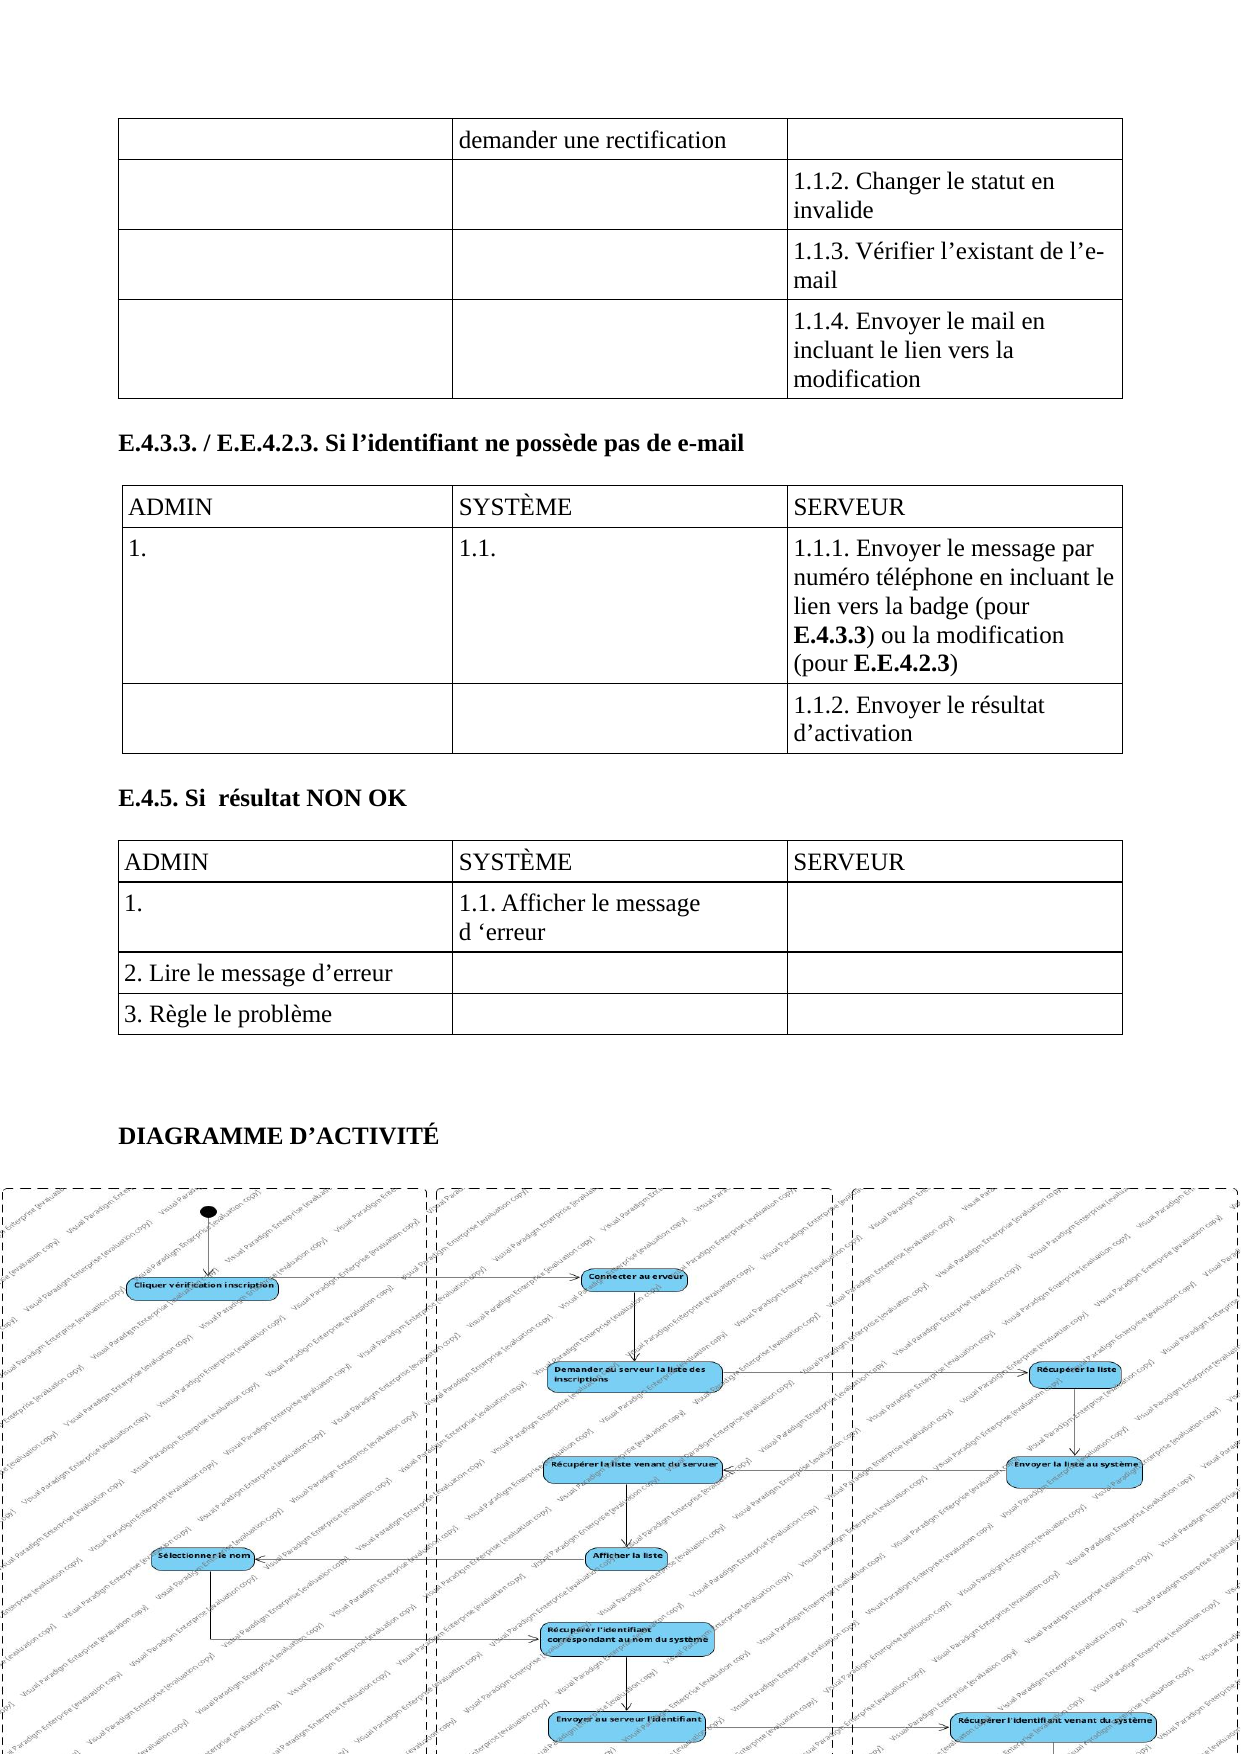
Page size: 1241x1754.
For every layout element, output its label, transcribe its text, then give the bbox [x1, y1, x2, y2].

text E.4.3.3. / E.E.4.2.3. Si l’identifiant ne possède pas de e-mail [118, 428, 1122, 457]
table_cell 1.1.3. Vérifier l’existant de l’e-mail [788, 230, 1122, 299]
table_cell [453, 994, 787, 1034]
table_header SERVEUR [788, 486, 1122, 527]
table_cell 1.1. [453, 528, 787, 683]
table_header ADMIN [119, 841, 452, 881]
table_cell [788, 994, 1122, 1034]
table_cell demander une rectification [453, 119, 787, 159]
table_cell [453, 230, 787, 299]
table_cell 1.1.4. Envoyer le mail en incluant le lien vers la modification [788, 300, 1122, 398]
text DIAGRAMME D’ACTIVITÉ [118, 1121, 1122, 1150]
table_header SYSTÈME [453, 841, 787, 881]
table_cell [453, 684, 787, 753]
table_cell 1.1.2. Envoyer le résultat d’activation [788, 684, 1122, 753]
table_cell [119, 119, 452, 159]
table_cell 1. [123, 528, 452, 683]
table_cell [453, 300, 787, 398]
table_cell [788, 883, 1122, 951]
table_cell [453, 953, 787, 993]
table_cell [119, 160, 452, 229]
text E.4.5. Si résultat NON OK [118, 783, 1122, 811]
table_cell 2. Lire le message d’erreur [119, 953, 452, 993]
table_cell 1. [119, 883, 452, 951]
table_cell [119, 230, 452, 299]
table_header ADMIN [123, 486, 452, 527]
table_cell [119, 300, 452, 398]
table_header SYSTÈME [453, 486, 787, 527]
table_cell [123, 684, 452, 753]
table_cell [788, 953, 1122, 993]
table_cell 1.1. Afficher le message d ‘erreur [453, 883, 787, 951]
table_cell [453, 160, 787, 229]
table_cell 1.1.2. Changer le statut en invalide [788, 160, 1122, 229]
table_cell 3. Règle le problème [119, 994, 452, 1034]
table_cell 1.1.1. Envoyer le message par numéro téléphone en incluant le lien vers la badge (pour E.4.3.3) ou la modification (pour E.E.4.2.3) [788, 528, 1122, 683]
table_cell [788, 119, 1122, 159]
table_header SERVEUR [788, 841, 1122, 881]
